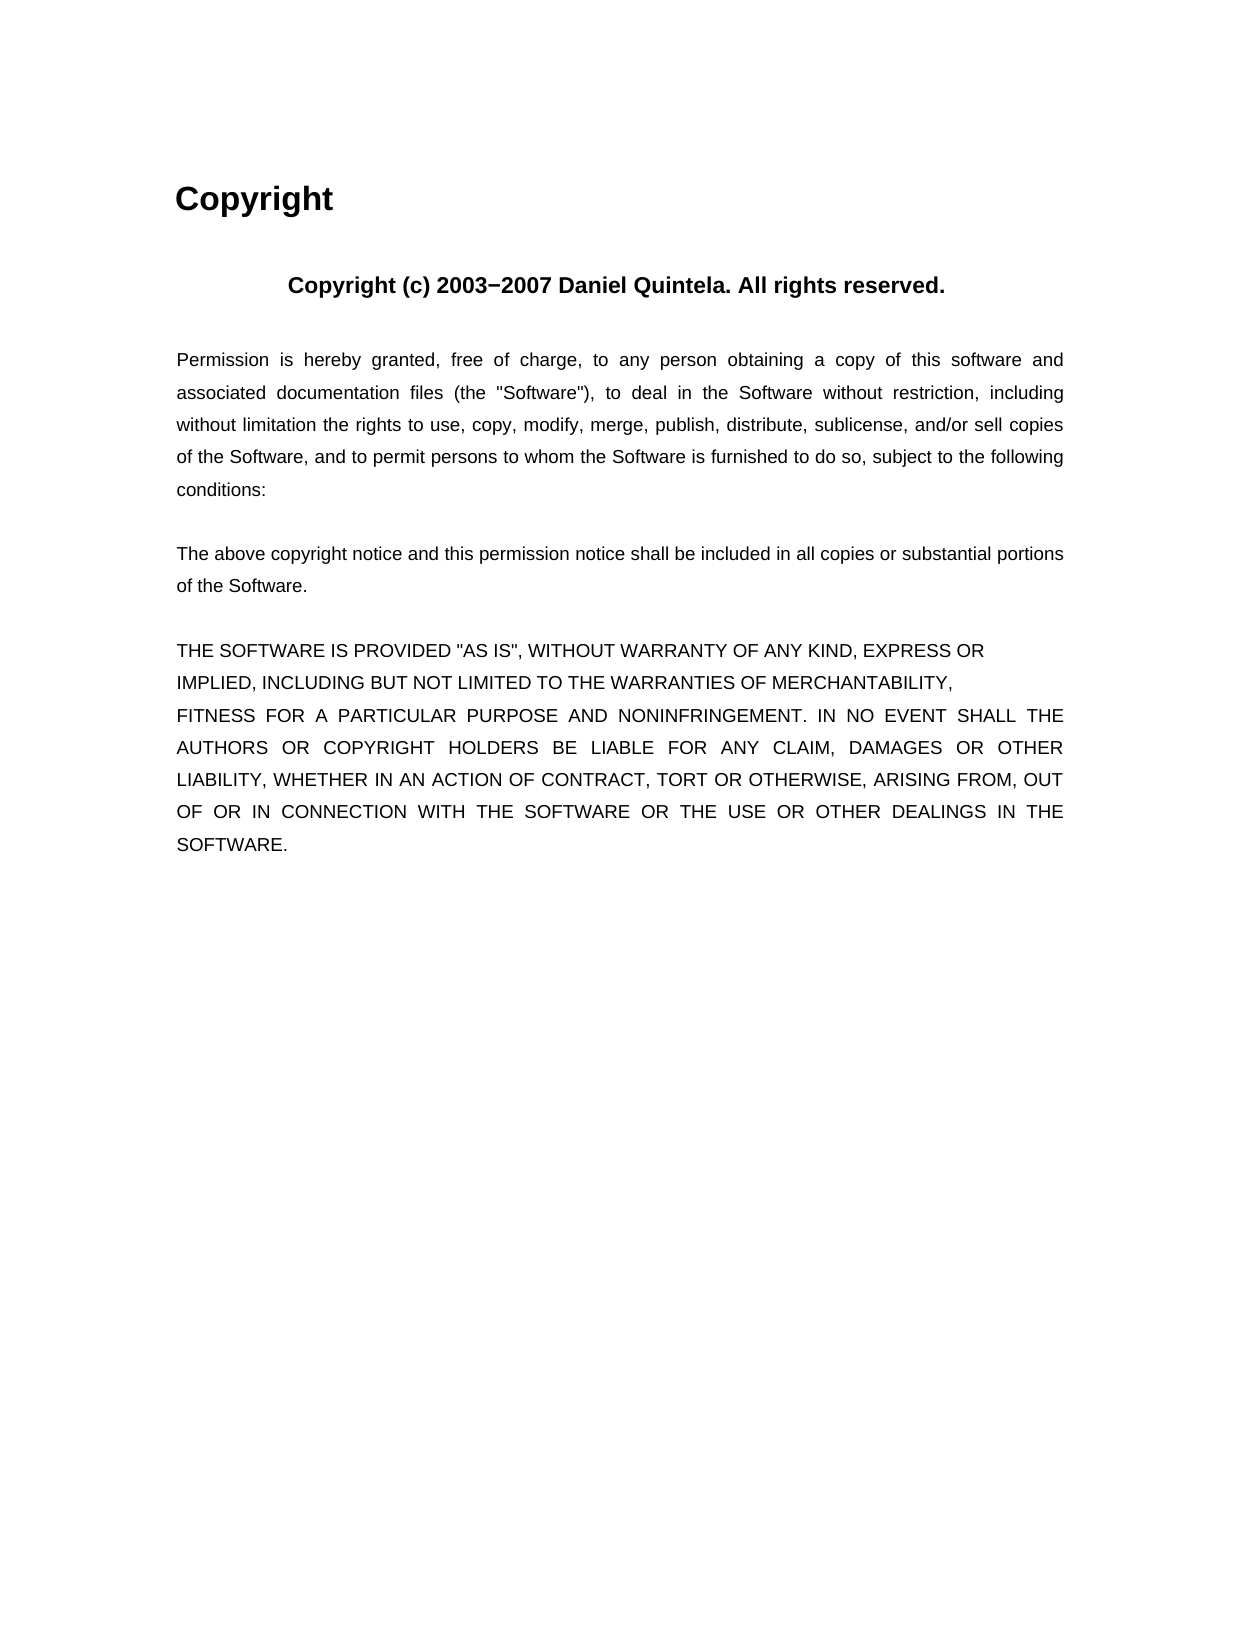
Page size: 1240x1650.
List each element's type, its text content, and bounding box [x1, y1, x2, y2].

text The above copyright notice and this permission notice shall be included in all copies or substantial portions of the Software. [176, 543, 1064, 597]
subtitle Copyright [175, 179, 1064, 218]
text IMPLIED, INCLUDING BUT NOT LIMITED TO THE WARRANTIES OF MERCHANTABILITY, [176, 672, 1064, 694]
text FITNESS FOR A PARTICULAR PURPOSE AND NONINFRINGEMENT. IN NO EVENT SHALL THE AUTHORS OR COPYRIGHT HOLDERS BE LIABLE FOR ANY CLAIM, DAMAGES OR OTHER LIABILITY, WHETHER IN AN ACTION OF CONTRACT, TORT OR OTHERWISE, ARISING FROM, OUT OF OR IN CONNECTION WITH THE SOFTWARE OR THE USE OR OTHER DEALINGS IN THE SOFTWARE. [176, 704, 1064, 855]
text THE SOFTWARE IS PROVIDED "AS IS", WITHOUT WARRANTY OF ANY KIND, EXPRESS OR [176, 640, 1064, 661]
text Copyright (c) 2003−2007 Daniel Quintela. All rights reserved. [175, 272, 1064, 298]
text Permission is hereby granted, free of charge, to any person obtaining a copy of this software and associated documentation files (the "Software"), to deal in the Software without restriction, including without limitation the rights to use, copy, modify, merge, publish, distribute, sublicense, and/or sell copies of the Software, and to permit persons to whom the Software is furnished to do so, subject to the following conditions: [176, 349, 1064, 500]
